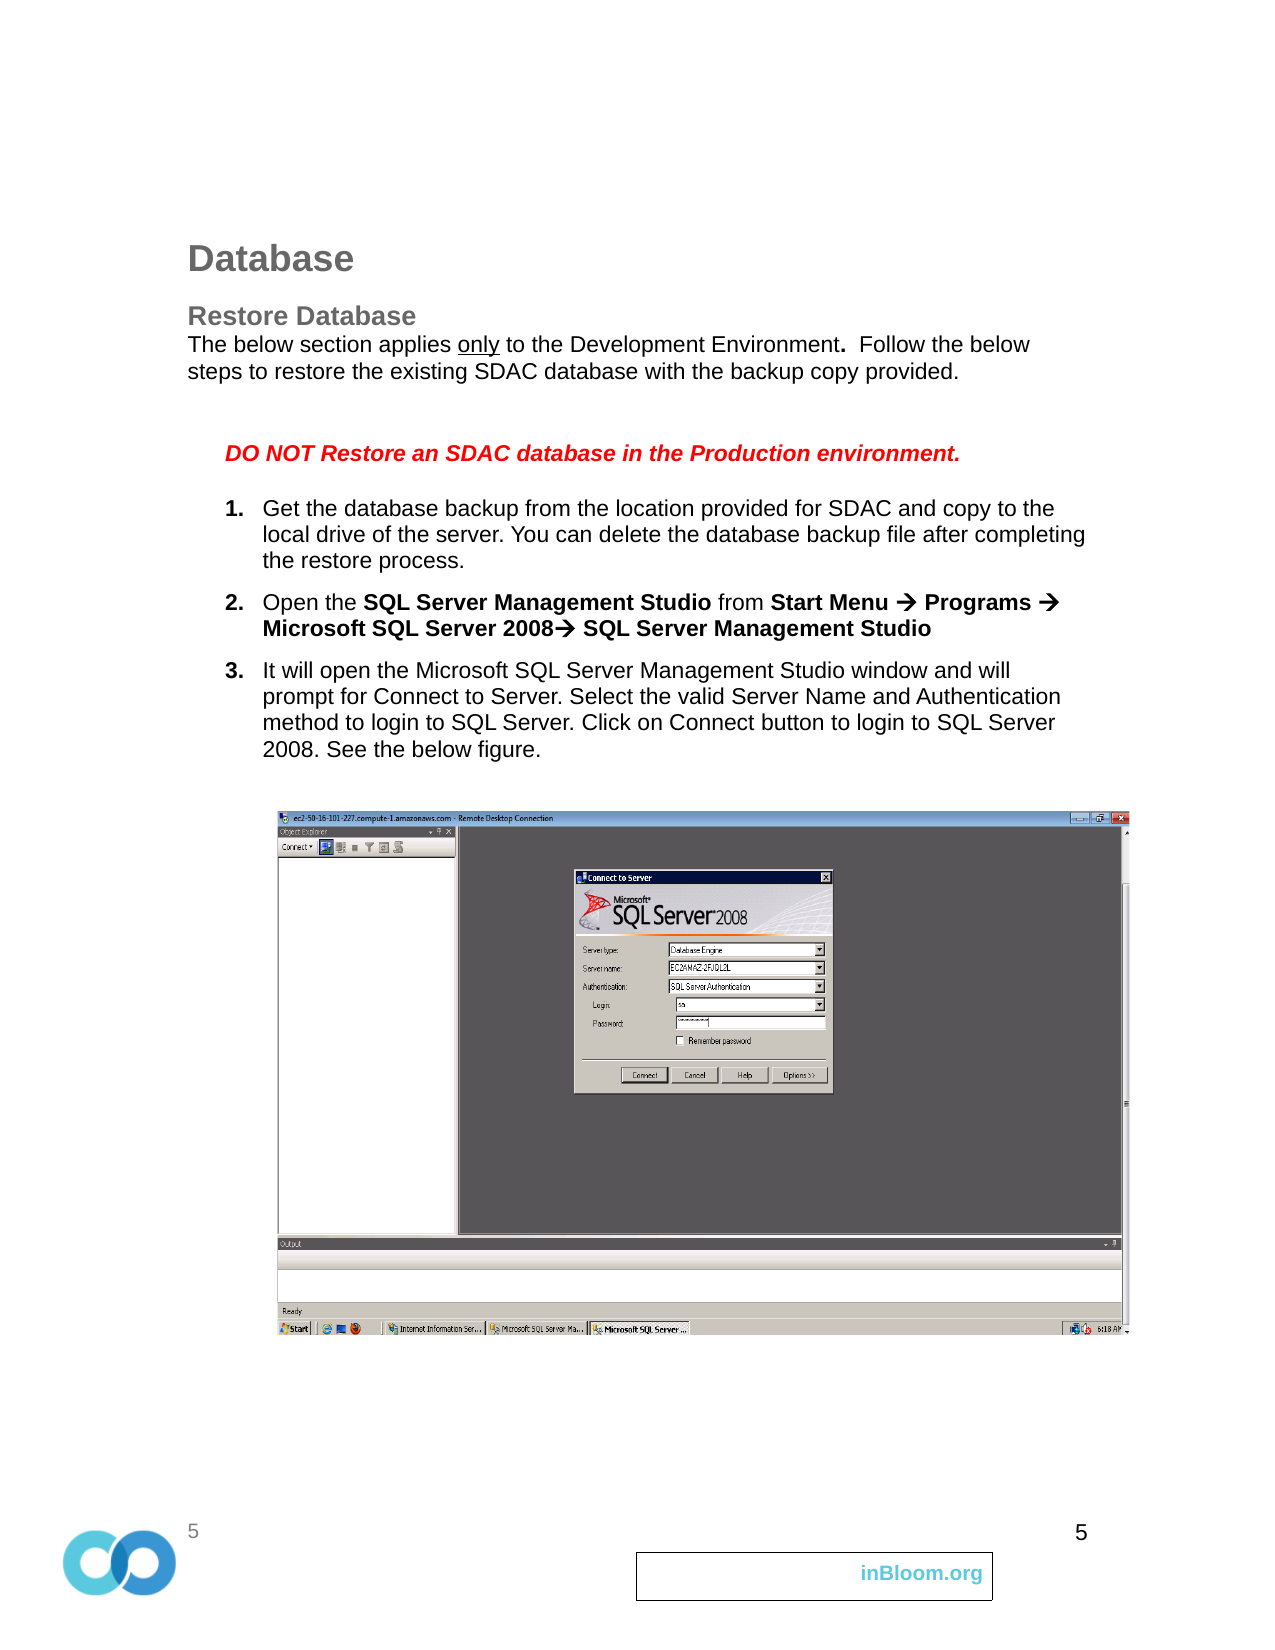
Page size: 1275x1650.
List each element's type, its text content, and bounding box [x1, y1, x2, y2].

picture [277, 811, 1130, 1335]
text DO NOT Restore an SDAC database in the Production environment. [225, 440, 1087, 467]
picture [53, 1518, 926, 1635]
list It will open the Microsoft SQL Server Management Studio window and will prompt for Connect to Server. Select the valid Server Name and Authentication method to login to SQL Server. Click on Connect button to login to SQL Server 2008. See the below figure. [225, 657, 1087, 788]
list Get the database backup from the location provided for SDAC and copy to the local drive of the server. You can delete the database backup file after completing the restore process. [225, 495, 1087, 574]
list Open the SQL Server Management Studio from Start Menu  Programs  Microsoft SQL Server 2008 SQL Server Management Studio [225, 589, 1087, 642]
subtitle Database [187, 236, 1087, 279]
text The below section applies only to the Development Environment. Follow the below steps to restore the existing SDAC database with the backup copy provided. [187, 331, 1087, 384]
subtitle Restore Database [187, 300, 1087, 331]
